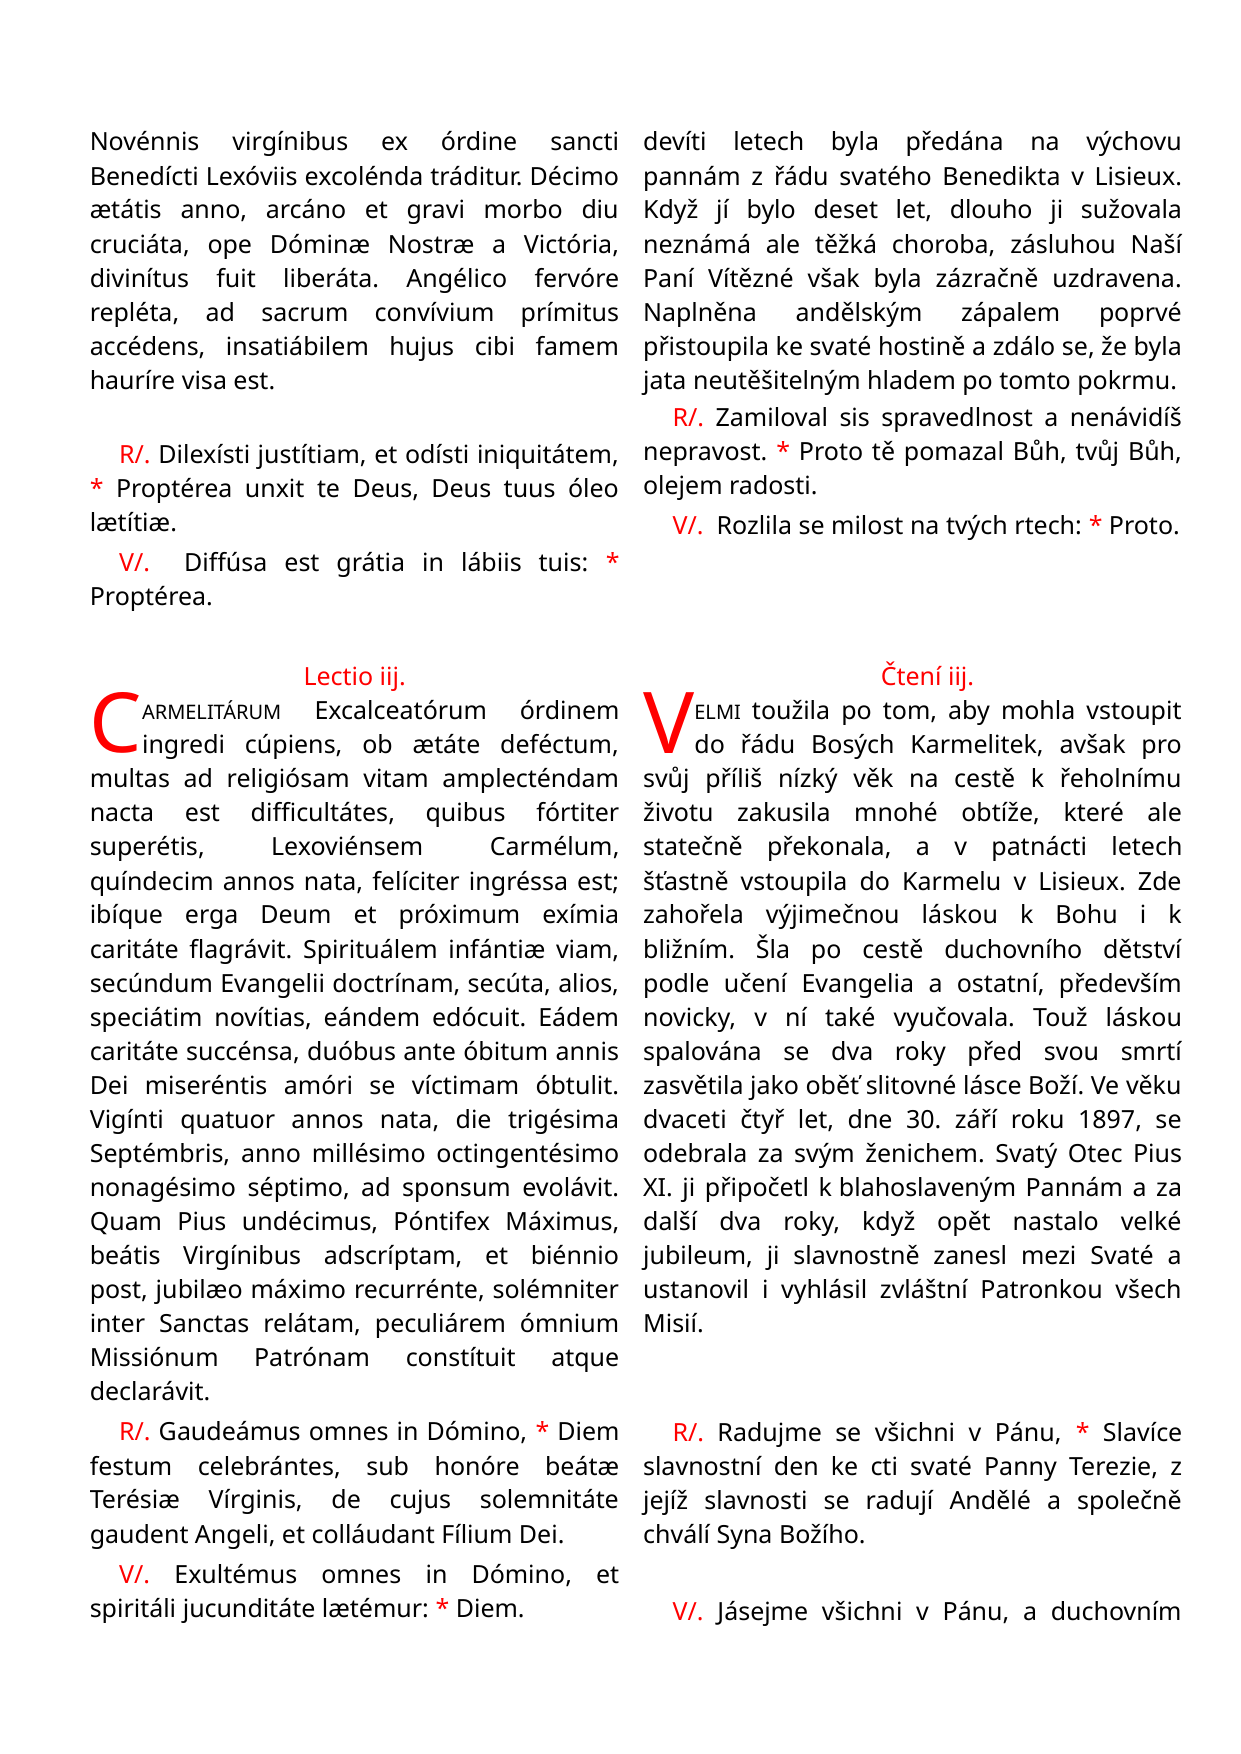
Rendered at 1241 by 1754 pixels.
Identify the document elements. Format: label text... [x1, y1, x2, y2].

table_cell devíti letech byla předána na výchovu pannám z řádu svatého Benedikta v Lisieux. Když jí bylo deset let, dlouho ji sužovala neznámá ale těžká choroba, zásluhou Naší Paní Vítězné však byla zázračně uzdravena. Naplněna andělským zápalem poprvé přistoupila ke svaté hostině a zdálo se, že byla jata neutěšitelným hladem po tomto pokrmu. R/. Zamiloval sis spravedlnost a nenávidíš nepravost. * Proto tě pomazal Bůh, tvůj Bůh, olejem radosti. V/. Rozlila se milost na tvých rtech: * Proto. [631, 118, 1194, 653]
table_cell Čtení iij. Velmi toužila po tom, aby mohla vstoupit do řádu Bosých Karmelitek, avšak pro svůj příliš nízký věk na cestě k řeholnímu životu zakusila mnohé obtíže, které ale statečně překonala, a v pat­nácti letech šťastně vstoupila do Karmelu v Lisieux. Zde zahořela výjimečnou láskou k Bohu i k bližním. Šla po cestě duchovního dětství podle učení Evangelia a ostatní, především novicky, v ní také vyučovala. Touž láskou spalována se dva roky před svou smrtí zasvětila jako oběť slitovné lásce Boží. Ve věku dvaceti čtyř let, dne 30. září roku 1897, se odebrala za svým ženichem. Svatý Otec Pius XI. ji připočetl k blahoslaveným Pannám a za další dva roky, když opět nastalo velké jubileum, ji slavnostně zanesl mezi Svaté a ustanovil i vyhlásil zvláštní Patronkou všech Misií. R/. Radujme se všichni v Pánu, * Slavíce slavnostní den ke cti svaté Panny Terezie, z jejíž slavnosti se radují Andělé a společně chválí Syna Božího. V/. Jásejme všichni v Pánu, a duchovním [631, 653, 1194, 1633]
table_cell Lectio iij. Carmelitárum Excalceatórum órdinem ingredi cúpiens, ob ætáte deféctum, multas ad religiósam vitam amplecténdam nacta est difficultátes, quibus fórtiter superétis, Lexoviénsem Carmélum, quíndecim annos nata, felíciter ingréssa est; ibíque erga Deum et próximum exímia caritáte flagrávit. Spirituálem infántiæ viam, secúndum Evangelii doctrínam, secúta, alios, speciátim novítias, eándem edócuit. Eádem caritáte succénsa, duóbus ante óbitum annis Dei miseréntis amóri se víctimam óbtulit. Vigínti quatuor annos nata, die trigésima Septémbris, anno millésimo octingentésimo nonagésimo séptimo, ad sponsum evolávit. Quam Pius undécimus, Póntifex Máximus, beátis Virgínibus adscríptam, et biénnio post, jubilæo máximo recurrénte, solémniter inter Sanctas relátam, peculiárem ómnium Missiónum Patrónam constítuit atque declarávit. R/. Gaudeámus omnes in Dómino, * Diem festum celebrántes, sub honóre beátæ Terésiæ Vírginis, de cujus solemnitáte gaudent Angeli, et colláudant Fílium Dei. V/. Exultémus omnes in Dómino, et spiritáli jucunditáte lætémur: * Diem. [78, 653, 631, 1633]
table_cell Novénnis virgínibus ex órdine sancti Benedícti Lexóviis excolénda tráditur. Décimo ætátis anno, arcáno et gravi morbo diu cruciáta, ope Dóminæ Nostræ a Victória, divinítus fuit liberáta. Angélico fervóre repléta, ad sacrum convívium prímitus accédens, insatiábilem hujus cibi famem hauríre visa est. R/. Dilexísti justítiam, et odísti iniquitátem, * Proptérea unxit te Deus, Deus tuus óleo lætítiæ. V/. Diffúsa est grátia in lábiis tuis: * Proptérea. [78, 118, 631, 653]
